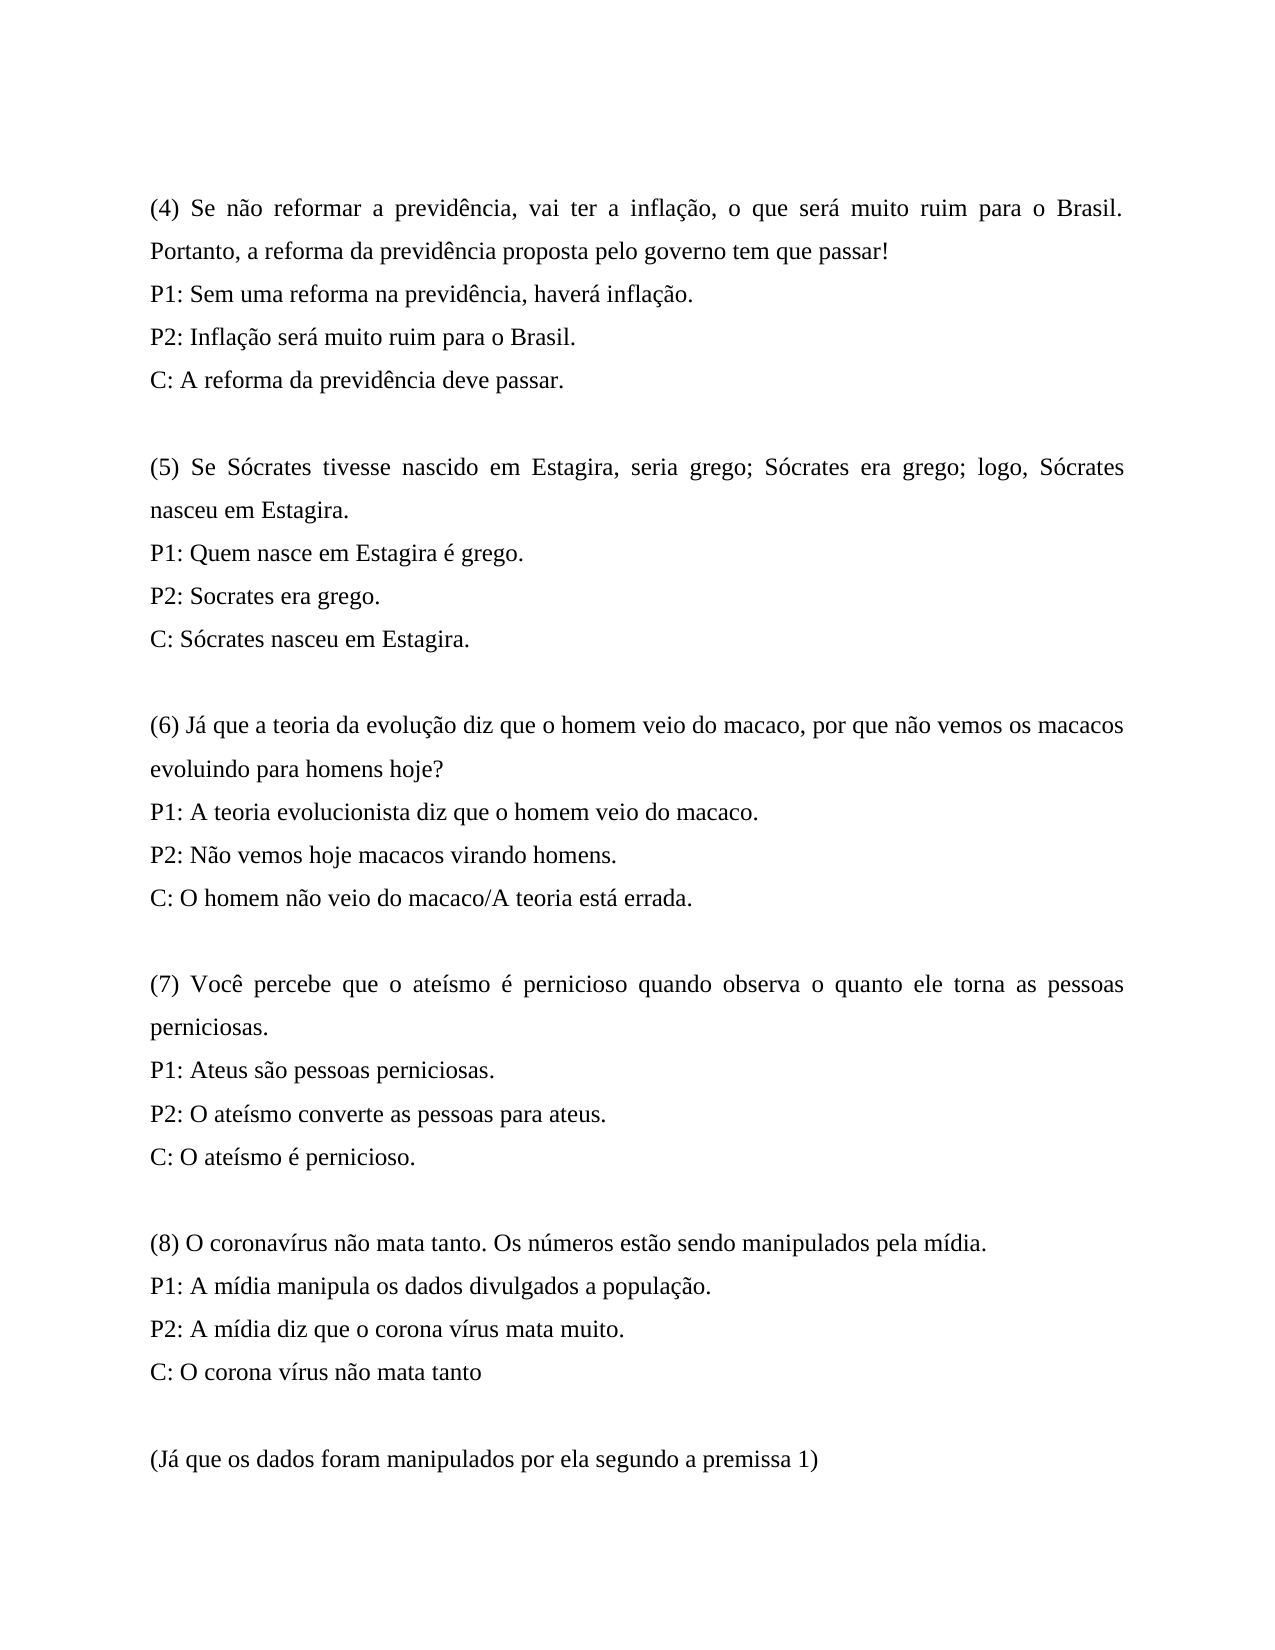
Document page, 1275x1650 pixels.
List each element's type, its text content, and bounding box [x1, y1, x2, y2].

text C: O corona vírus não mata tanto [150, 1357, 1125, 1386]
text (6) Já que a teoria da evolução diz que o homem veio do macaco, por que não vemos os macacos evoluindo para homens hoje? [150, 711, 1125, 782]
text (Já que os dados foram manipulados por ela segundo a premissa 1) [150, 1444, 1125, 1472]
text P2: Inflação será muito ruim para o Brasil. [150, 322, 1125, 351]
text C: Sócrates nasceu em Estagira. [150, 624, 1125, 653]
text P2: Socrates era grego. [150, 581, 1125, 610]
text P2: O ateísmo converte as pessoas para ateus. [150, 1099, 1125, 1127]
text C: O homem não veio do macaco/A teoria está errada. [150, 883, 1125, 912]
text P1: Sem uma reforma na previdência, haverá inflação. [150, 279, 1125, 308]
text (8) O coronavírus não mata tanto. Os números estão sendo manipulados pela mídia. [150, 1228, 1125, 1257]
text P1: Quem nasce em Estagira é grego. [150, 538, 1125, 567]
text (4) Se não reformar a previdência, vai ter a inflação, o que será muito ruim para o Brasil. Portanto, a reforma da previdência proposta pelo governo tem que passar! [150, 193, 1125, 265]
text P1: Ateus são pessoas perniciosas. [150, 1056, 1125, 1084]
text (5) Se Sócrates tivesse nascido em Estagira, seria grego; Sócrates era grego; logo, Sócrates nasceu em Estagira. [150, 452, 1125, 524]
text C: O ateísmo é pernicioso. [150, 1142, 1125, 1171]
text P2: Não vemos hoje macacos virando homens. [150, 840, 1125, 869]
text (7) Você percebe que o ateísmo é pernicioso quando observa o quanto ele torna as pessoas perniciosas. [150, 969, 1125, 1041]
text C: A reforma da previdência deve passar. [150, 366, 1125, 394]
text P1: A mídia manipula os dados divulgados a população. [150, 1271, 1125, 1300]
text P1: A teoria evolucionista diz que o homem veio do macaco. [150, 797, 1125, 826]
text P2: A mídia diz que o corona vírus mata muito. [150, 1314, 1125, 1343]
